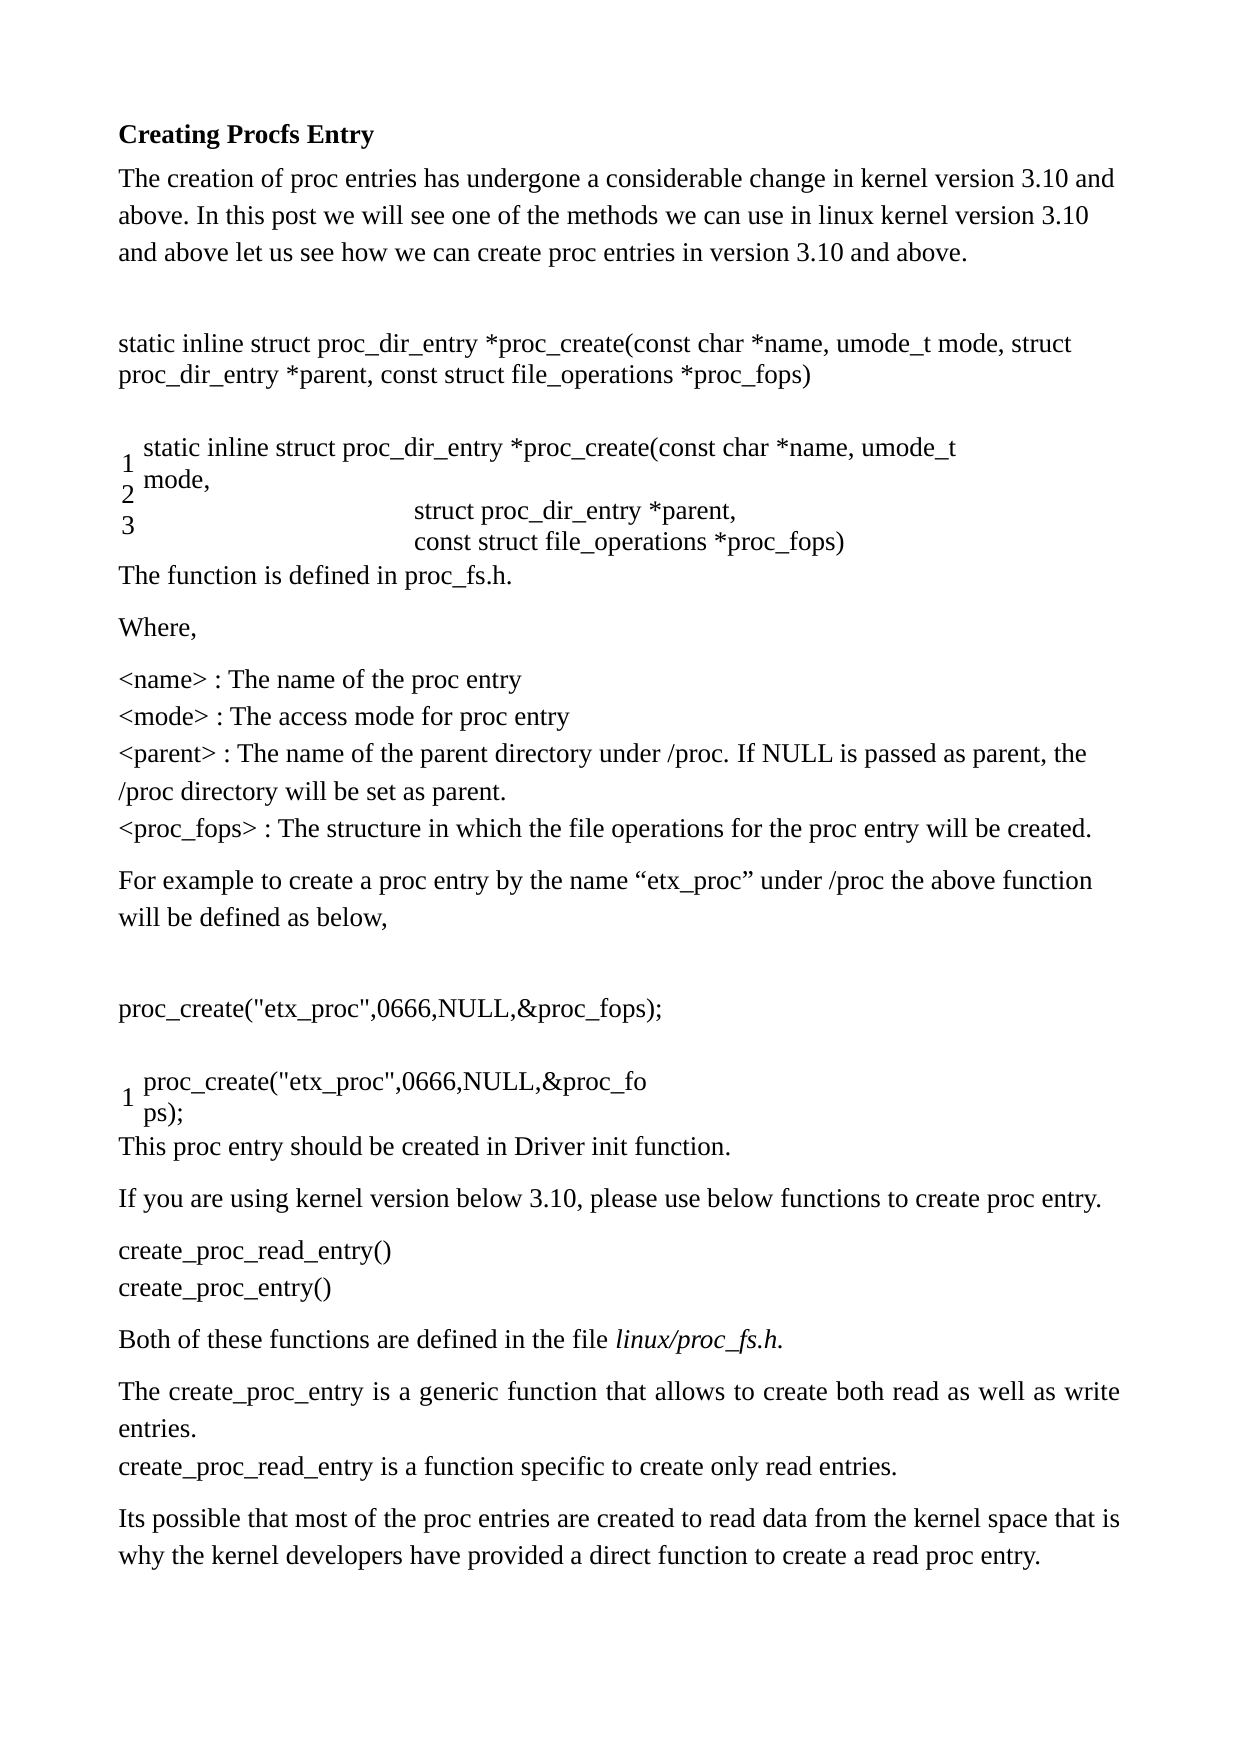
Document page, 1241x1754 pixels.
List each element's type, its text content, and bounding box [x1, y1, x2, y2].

text The create_proc_entry is a generic function that allows to create both read as well as write entries. create_proc_read_entry is a function specific to create only read entries. [118, 1375, 1122, 1481]
subtitle Creating Procfs Entry [118, 118, 1122, 149]
table_header 1 2 3 [118, 429, 140, 559]
text Where, [118, 611, 1122, 642]
text Both of these functions are defined in the file linux/proc_fs.h. [118, 1323, 1122, 1354]
text If you are using kernel version below 3.10, please use below functions to create proc entry. [118, 1182, 1122, 1213]
text The creation of proc entries has undergone a considerable change in kernel version 3.10 and above. In this post we will see one of the methods we can use in linux kernel version 3.10 and above let us see how we can create proc entries in version 3.10 and above. [118, 162, 1122, 267]
text The function is defined in proc_fs.h. [118, 559, 1122, 590]
text static inline struct proc_dir_entry *proc_create(const char *name, umode_t mode, struct proc_dir_entry *parent, const struct file_operations *proc_fops) [118, 327, 1122, 389]
table_header proc_create("etx_proc",0666,NULL,&proc_fops); [140, 1062, 657, 1130]
text <name> : The name of the proc entry <mode> : The access mode for proc entry <parent> : The name of the parent directory under /proc. If NULL is passed as parent, the /proc directory will be set as parent. <proc_fops> : The structure in which the file operations for the proc entry will be created. [118, 663, 1122, 843]
table_header static inline struct proc_dir_entry *proc_create(const char *name, umode_t mode, struct proc_dir_entry *parent, const struct file_operations *proc_fops) [140, 429, 969, 559]
text Its possible that most of the proc entries are created to read data from the kernel space that is why the kernel developers have provided a direct function to create a read proc entry. [118, 1502, 1122, 1570]
text For example to create a proc entry by the name “etx_proc” under /proc the above function will be defined as below, [118, 864, 1122, 932]
text This proc entry should be created in Driver init function. [118, 1130, 1122, 1162]
table_header 1 [118, 1062, 140, 1130]
text create_proc_read_entry() create_proc_entry() [118, 1234, 1122, 1303]
text proc_create("etx_proc",0666,NULL,&proc_fops); [118, 992, 1122, 1023]
